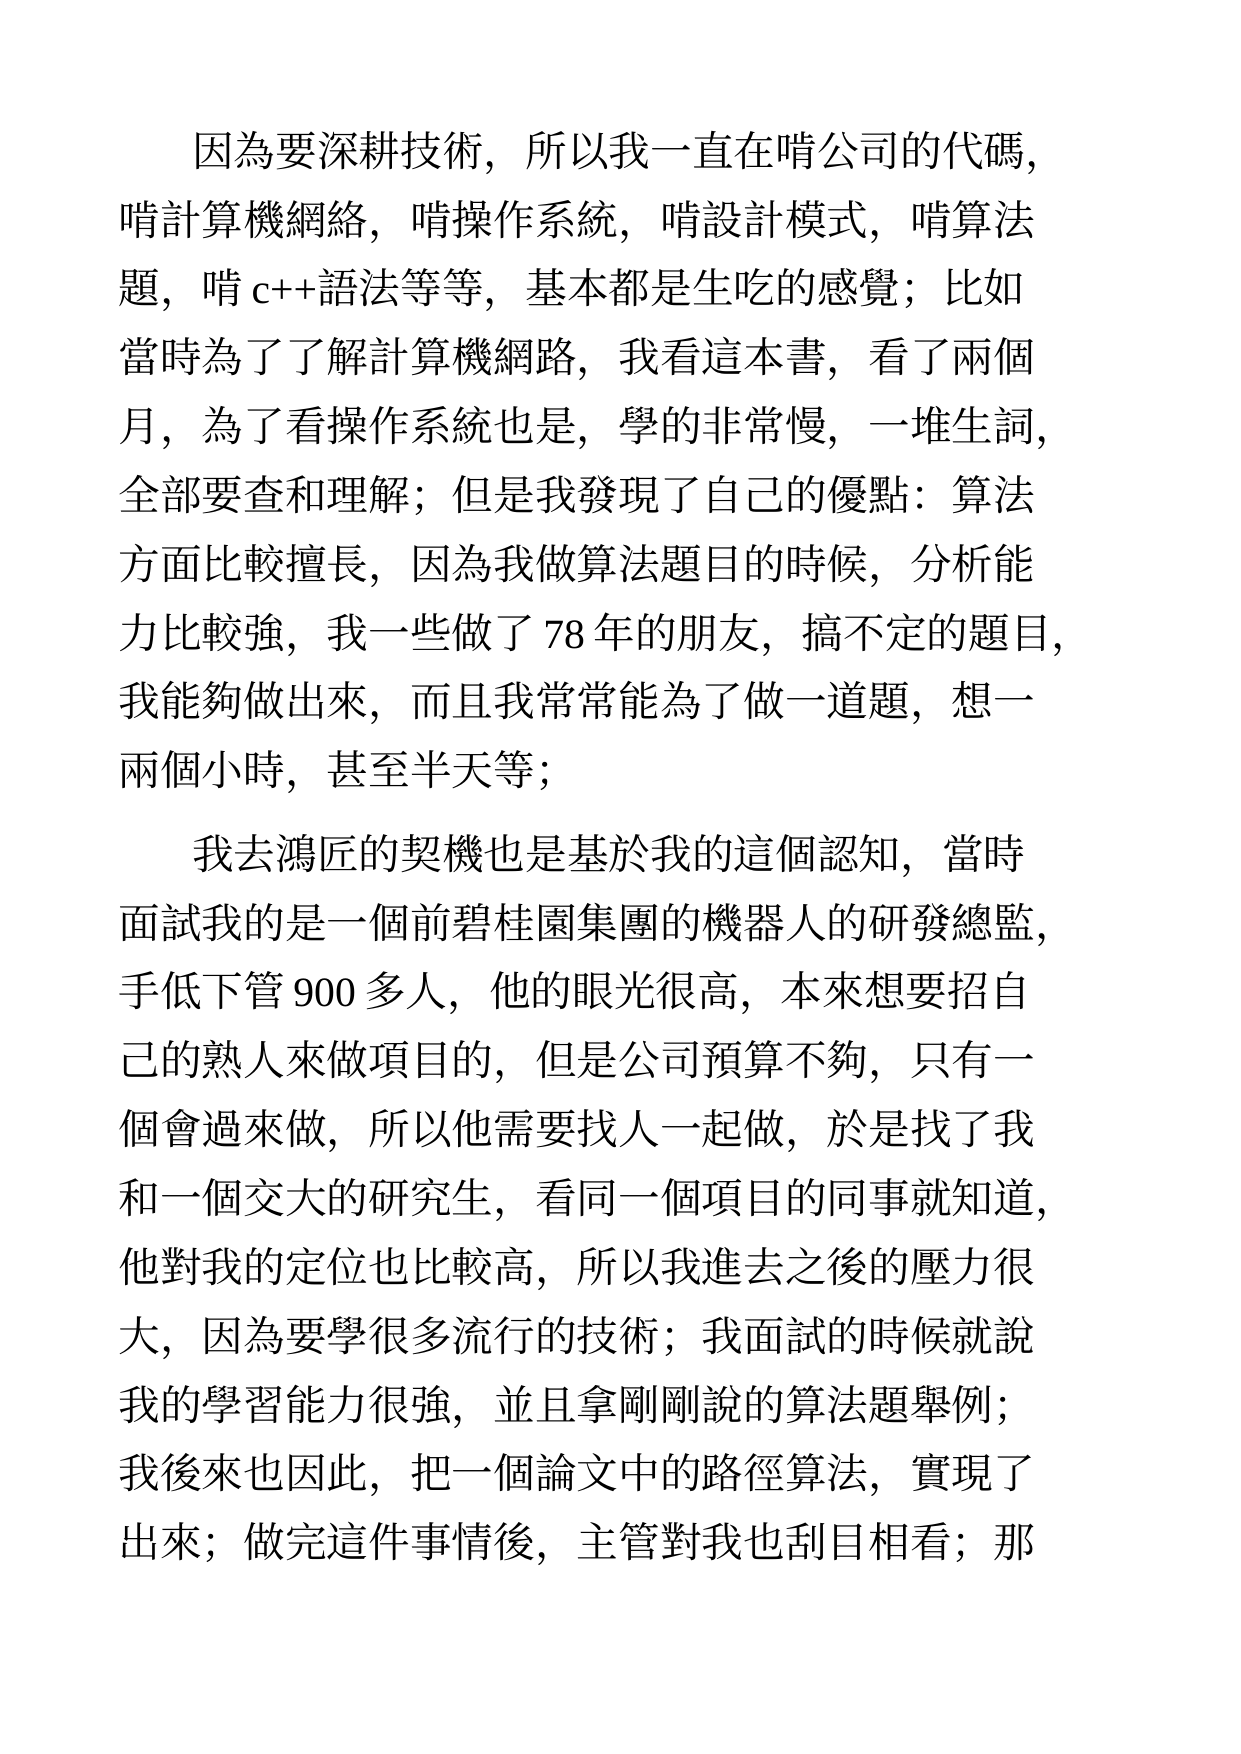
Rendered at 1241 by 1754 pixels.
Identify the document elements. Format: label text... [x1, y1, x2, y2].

text 我去鴻匠的契機也是基於我的這個認知，當時面試我的是一個前碧桂園集團的機器人的研發總監，手低下管900多人，他的眼光很高，本來想要招自己的熟人來做項目的，但是公司預算不夠，只有一個會過來做，所以他需要找人一起做，於是找了我和一個交大的研究生，看同一個項目的同事就知道，他對我的定位也比較高，所以我進去之後的壓力很大，因為要學很多流行的技術；我面試的時候就說我的學習能力很強，並且拿剛剛說的算法題舉例；我後來也因此，把一個論文中的路徑算法，實現了出來；做完這件事情後，主管對我也刮目相看；那之後的壓力小了很多；不過我始終未曾忘記和神的約定，於是開始吸收更多的東西；我發現主管非常喜歡制定各種文檔和圖檔；我在大陸的時候，那時候公司的各種文檔和設計圖，都是湊出來的，大家非常輕視寫文檔和圖檔，簡單來說，就是上來就是干；我轉變了自己的觀念，在寫代碼之前，先開始寫文檔，分析，繪製成設計圖，然後再開發；這也為我之後可以獨立開發一個軟體系統做了鋪墊；我從5月份到10月份，一直在開發一套全家的取件系統，整個過程我收穫非常大；也在期間學了項目管理，系統設計，產品相關的知識框架；所以後來，系統上線之後，我對自己的定位是，一個高級工程師了，所以先申請調薪，公司調了5000，這個對於一般人來說，已經很多了，但是，對我來說，遠遠不夠，所以就開始找工作，也會向神禱告這件事情，因為我想要在技術面深耕的話，需要更大的挑戰，而挑戰需要位置，所以高級工程師的崗位是我現在的需要，因為臨近馨誼生產，於是打算先找看看，沒想到，找到了現在這家；這家本來開的薪資沒有到我的預期，所以我加了一些，對方卻沒有拒絕； [118, 821, 1063, 1570]
text 因為要深耕技術，所以我一直在啃公司的代碼，啃計算機網絡，啃操作系統，啃設計模式，啃算法題，啃c++語法等等，基本都是生吃的感覺；比如當時為了了解計算機網路，我看這本書，看了兩個月，為了看操作系統也是，學的非常慢，一堆生詞，全部要查和理解；但是我發現了自己的優點：算法方面比較擅長，因為我做算法題目的時候，分析能力比較強，我一些做了78年的朋友，搞不定的題目，我能夠做出來，而且我常常能為了做一道題，想一兩個小時，甚至半天等； [118, 118, 1063, 798]
